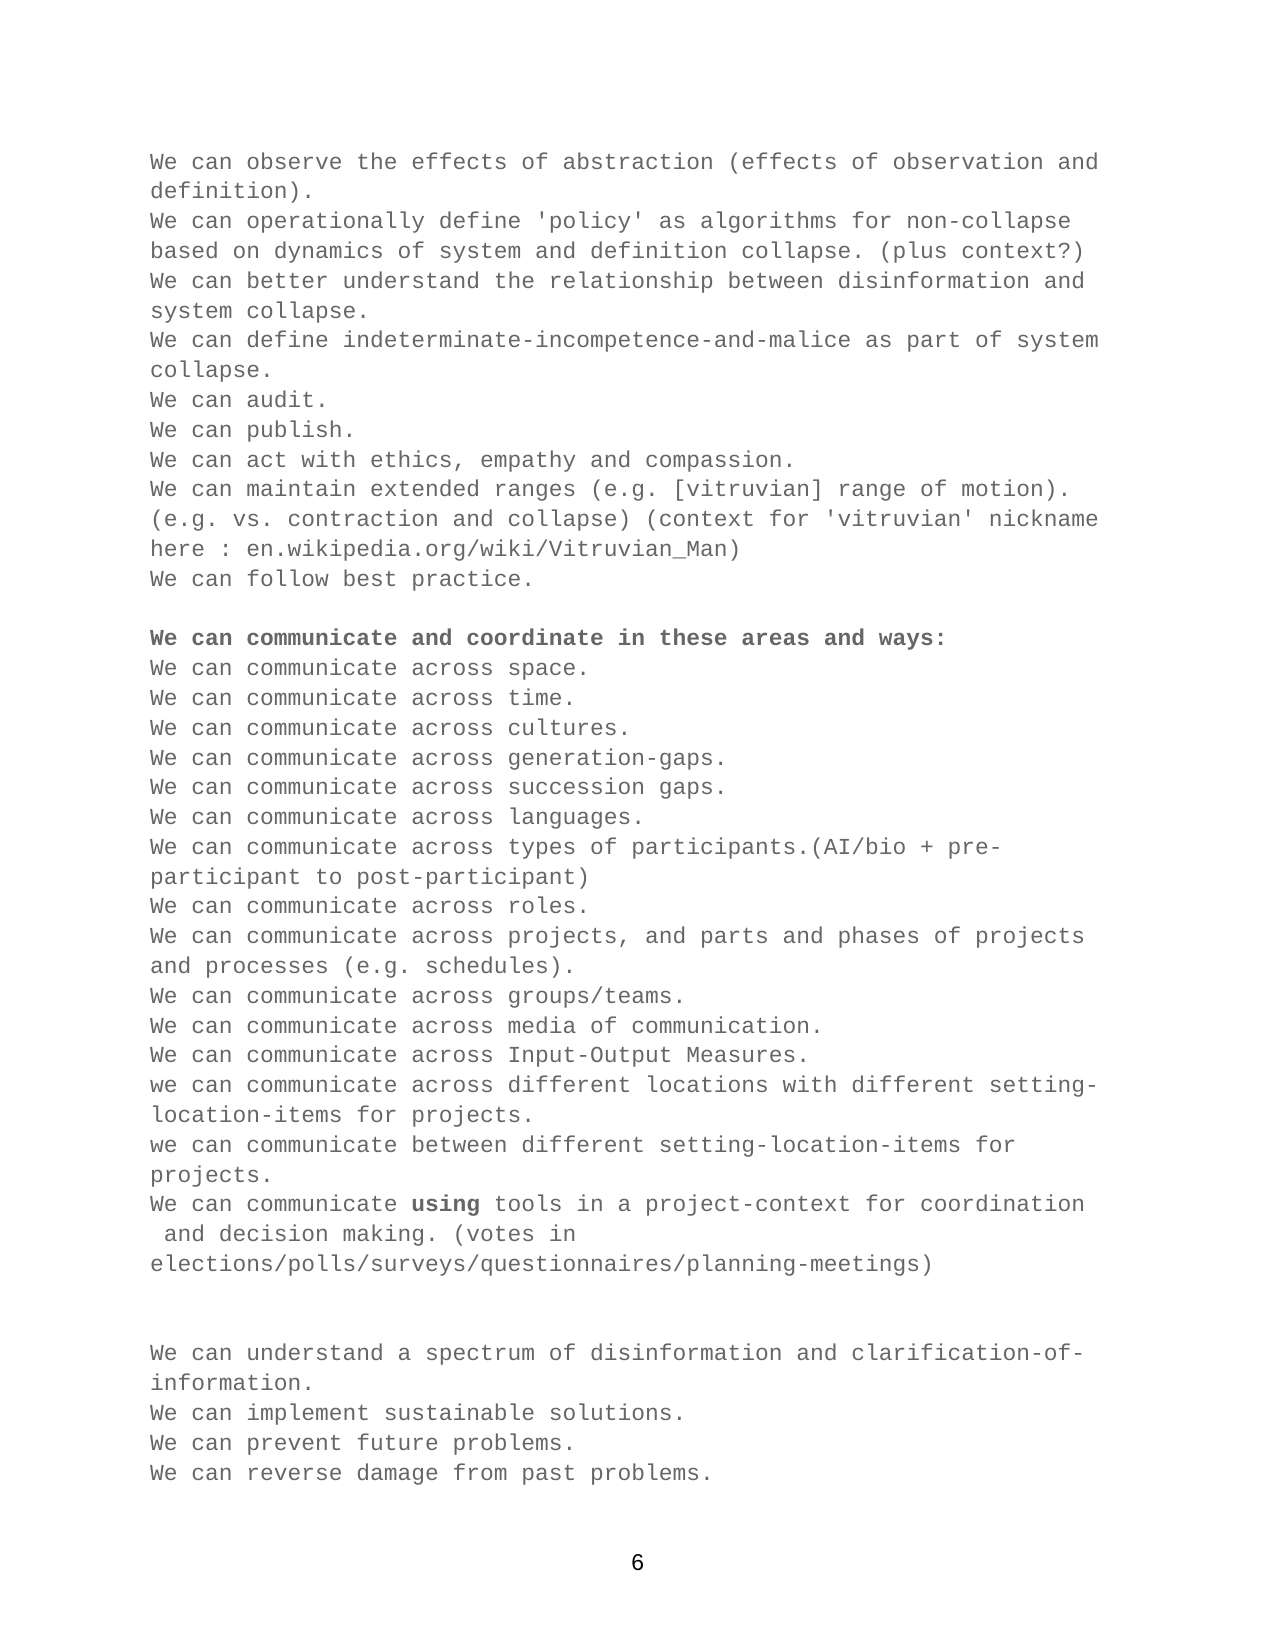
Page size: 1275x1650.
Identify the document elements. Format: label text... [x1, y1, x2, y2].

text We can communicate across groups/teams. [150, 984, 1125, 1010]
text We can communicate across media of communication. [150, 1014, 1125, 1040]
text we can communicate across different locations with different setting-location-items for projects. [150, 1073, 1125, 1129]
text We can communicate across cultures. [150, 716, 1125, 742]
text we can communicate between different setting-location-items for projects. [150, 1133, 1125, 1189]
text We can communicate across time. [150, 686, 1125, 712]
text We can prevent future problems. [150, 1431, 1125, 1457]
text We can publish. [150, 418, 1125, 444]
text We can communicate across succession gaps. [150, 776, 1125, 802]
text We can communicate across languages. [150, 805, 1125, 831]
text We can operationally define 'policy' as algorithms for non-collapse based on dynamics of system and definition collapse. (plus context?) [150, 209, 1125, 265]
text We can communicate across Input-Output Measures. [150, 1044, 1125, 1070]
text We can communicate across generation-gaps. [150, 746, 1125, 772]
text We can communicate across roles. [150, 895, 1125, 921]
text We can reverse damage from past problems. [150, 1461, 1125, 1487]
text We can act with ethics, empathy and compassion. [150, 448, 1125, 474]
text We can communicate across projects, and parts and phases of projects and processes (e.g. schedules). [150, 924, 1125, 980]
text We can implement sustainable solutions. [150, 1401, 1125, 1427]
text We can maintain extended ranges (e.g. [vitruvian] range of motion). (e.g. vs. contraction and collapse) (context for 'vitruvian' nickname here : en.wikipedia.org/wiki/Vitruvian_Man) [150, 478, 1125, 563]
text We can follow best practice. [150, 567, 1125, 593]
text We can communicate using tools in a project-context for coordination [150, 1193, 1125, 1219]
text We can define indeterminate-incompetence-and-malice as part of system collapse. [150, 329, 1125, 384]
text We can observe the effects of abstraction (effects of observation and definition). [150, 150, 1125, 206]
text We can communicate and coordinate in these areas and ways: [150, 627, 1125, 653]
text We can audit. [150, 388, 1125, 414]
text and decision making. (votes in elections/polls/surveys/questionnaires/planning-meetings) [150, 1222, 1125, 1278]
text We can communicate across types of participants.(AI/bio + pre-participant to post-participant) [150, 835, 1125, 891]
text We can better understand the relationship between disinformation and system collapse. [150, 269, 1125, 325]
text We can understand a spectrum of disinformation and clarification-of-information. [150, 1342, 1125, 1397]
text We can communicate across space. [150, 656, 1125, 682]
